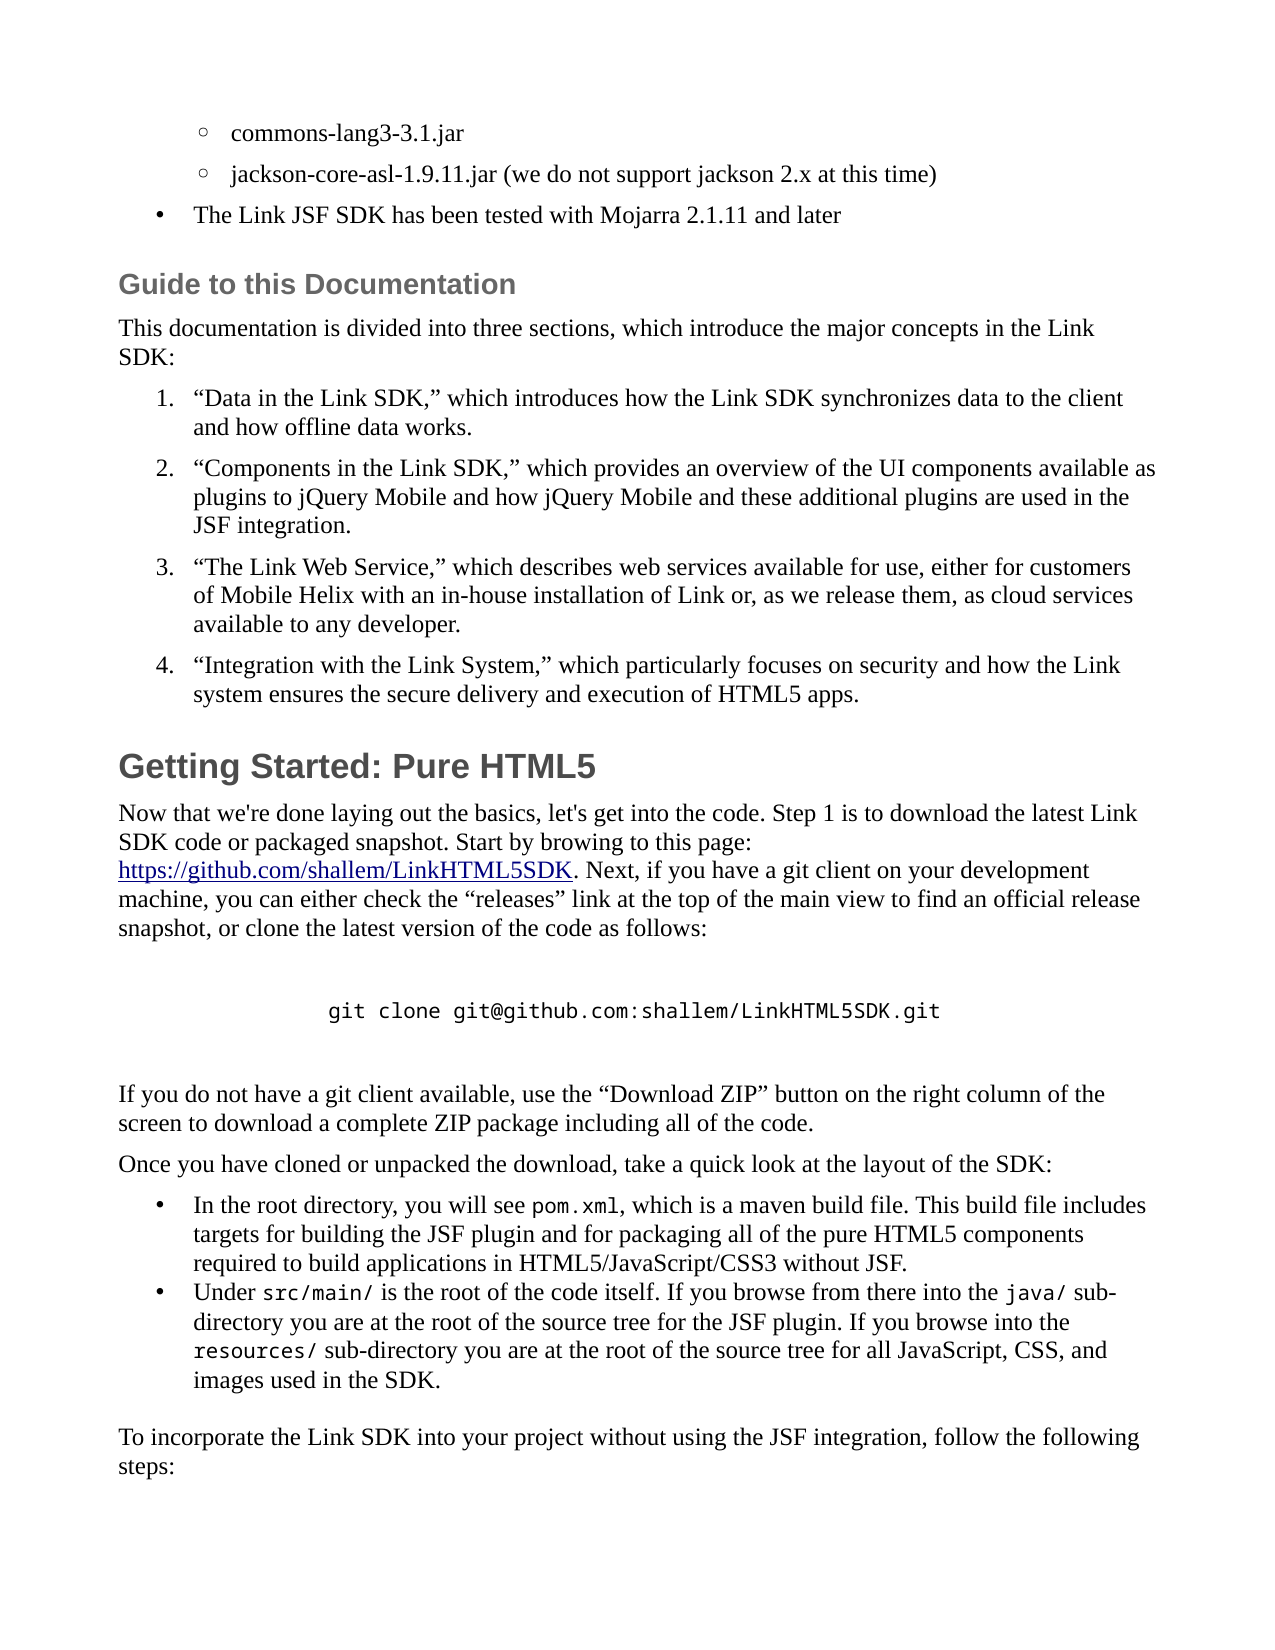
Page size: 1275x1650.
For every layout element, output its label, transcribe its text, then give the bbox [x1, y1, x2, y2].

text git clone git@github.com:shallem/LinkHTML5SDK.git [118, 996, 1157, 1025]
list jackson-core-asl-1.9.11.jar (we do not support jackson 2.x at this time) [193, 159, 1157, 188]
text Now that we're done laying out the basics, let's get into the code. Step 1 is to download the latest Link SDK code or packaged snapshot. Start by browing to this page: https://github.com/shallem/LinkHTML5SDK. Next, if you have a git client on your development machine, you can either check the “releases” link at the top of the main view to find an official release snapshot, or clone the latest version of the code as follows: [118, 798, 1157, 942]
text To incorporate the Link SDK into your project without using the JSF integration, follow the following steps: [118, 1422, 1157, 1480]
list Under src/main/ is the root of the code itself. If you browse from there into the java/ sub-directory you are at the root of the source tree for the JSF plugin. If you browse into the resources/ sub-directory you are at the root of the source tree for all JavaScript, CSS, and images used in the SDK. [156, 1277, 1157, 1393]
list “Components in the Link SDK,” which provides an overview of the UI components available as plugins to jQuery Mobile and how jQuery Mobile and these additional plugins are used in the JSF integration. [156, 453, 1157, 539]
list The Link JSF SDK has been tested with Mojarra 2.1.11 and later [156, 201, 1157, 229]
text This documentation is divided into three sections, which introduce the major concepts in the Link SDK: [118, 313, 1157, 370]
subtitle Guide to this Documentation [118, 267, 1157, 300]
list “The Link Web Service,” which describes web services available for use, either for customers of Mobile Helix with an in-house installation of Link or, as we release them, as cloud services available to any developer. [156, 552, 1157, 638]
text Once you have cloned or unpacked the download, take a quick look at the layout of the SDK: [118, 1149, 1157, 1178]
text If you do not have a git client available, use the “Download ZIP” button on the right column of the screen to download a complete ZIP package including all of the code. [118, 1079, 1157, 1136]
list commons-lang3-3.1.jar [193, 118, 1157, 147]
list “Integration with the Link System,” which particularly focuses on security and how the Link system ensures the secure delivery and execution of HTML5 apps. [156, 650, 1157, 708]
list In the root directory, you will see pom.xml, which is a maven build file. This build file includes targets for building the JSF plugin and for packaging all of the pure HTML5 components required to build applications in HTML5/JavaScript/CSS3 without JSF. [156, 1190, 1157, 1277]
list “Data in the Link SDK,” which introduces how the Link SDK synchronizes data to the client and how offline data works. [156, 383, 1157, 440]
subtitle Getting Started: Pure HTML5 [118, 745, 1157, 786]
